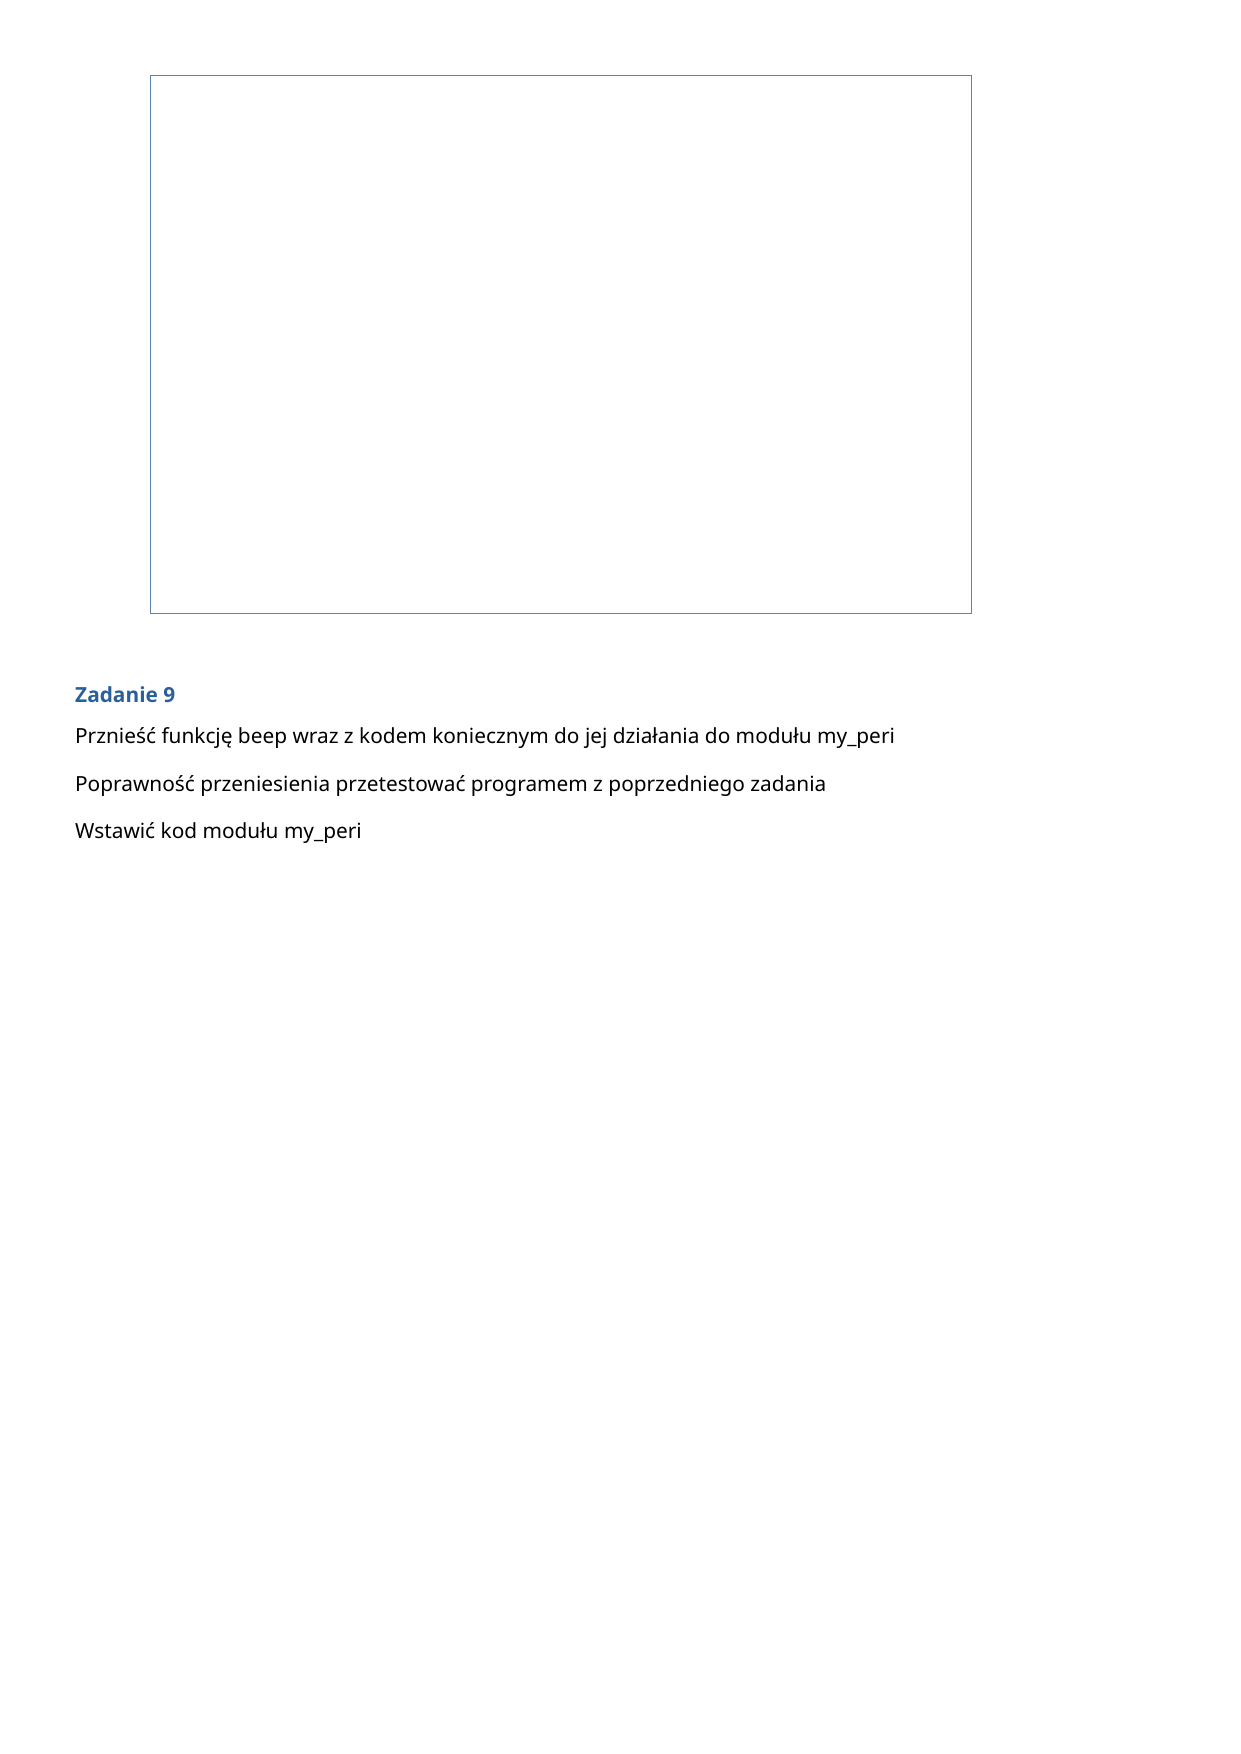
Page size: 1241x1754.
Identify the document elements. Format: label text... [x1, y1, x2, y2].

text Wstawić kod modułu my_peri [75, 816, 1165, 844]
text Zadanie 9 [75, 680, 1165, 709]
text Poprawność przeniesienia przetestować programem z poprzedniego zadania [75, 769, 1165, 797]
text Prznieść funkcję beep wraz z kodem koniecznym do jej działania do modułu my_peri [75, 721, 1165, 750]
